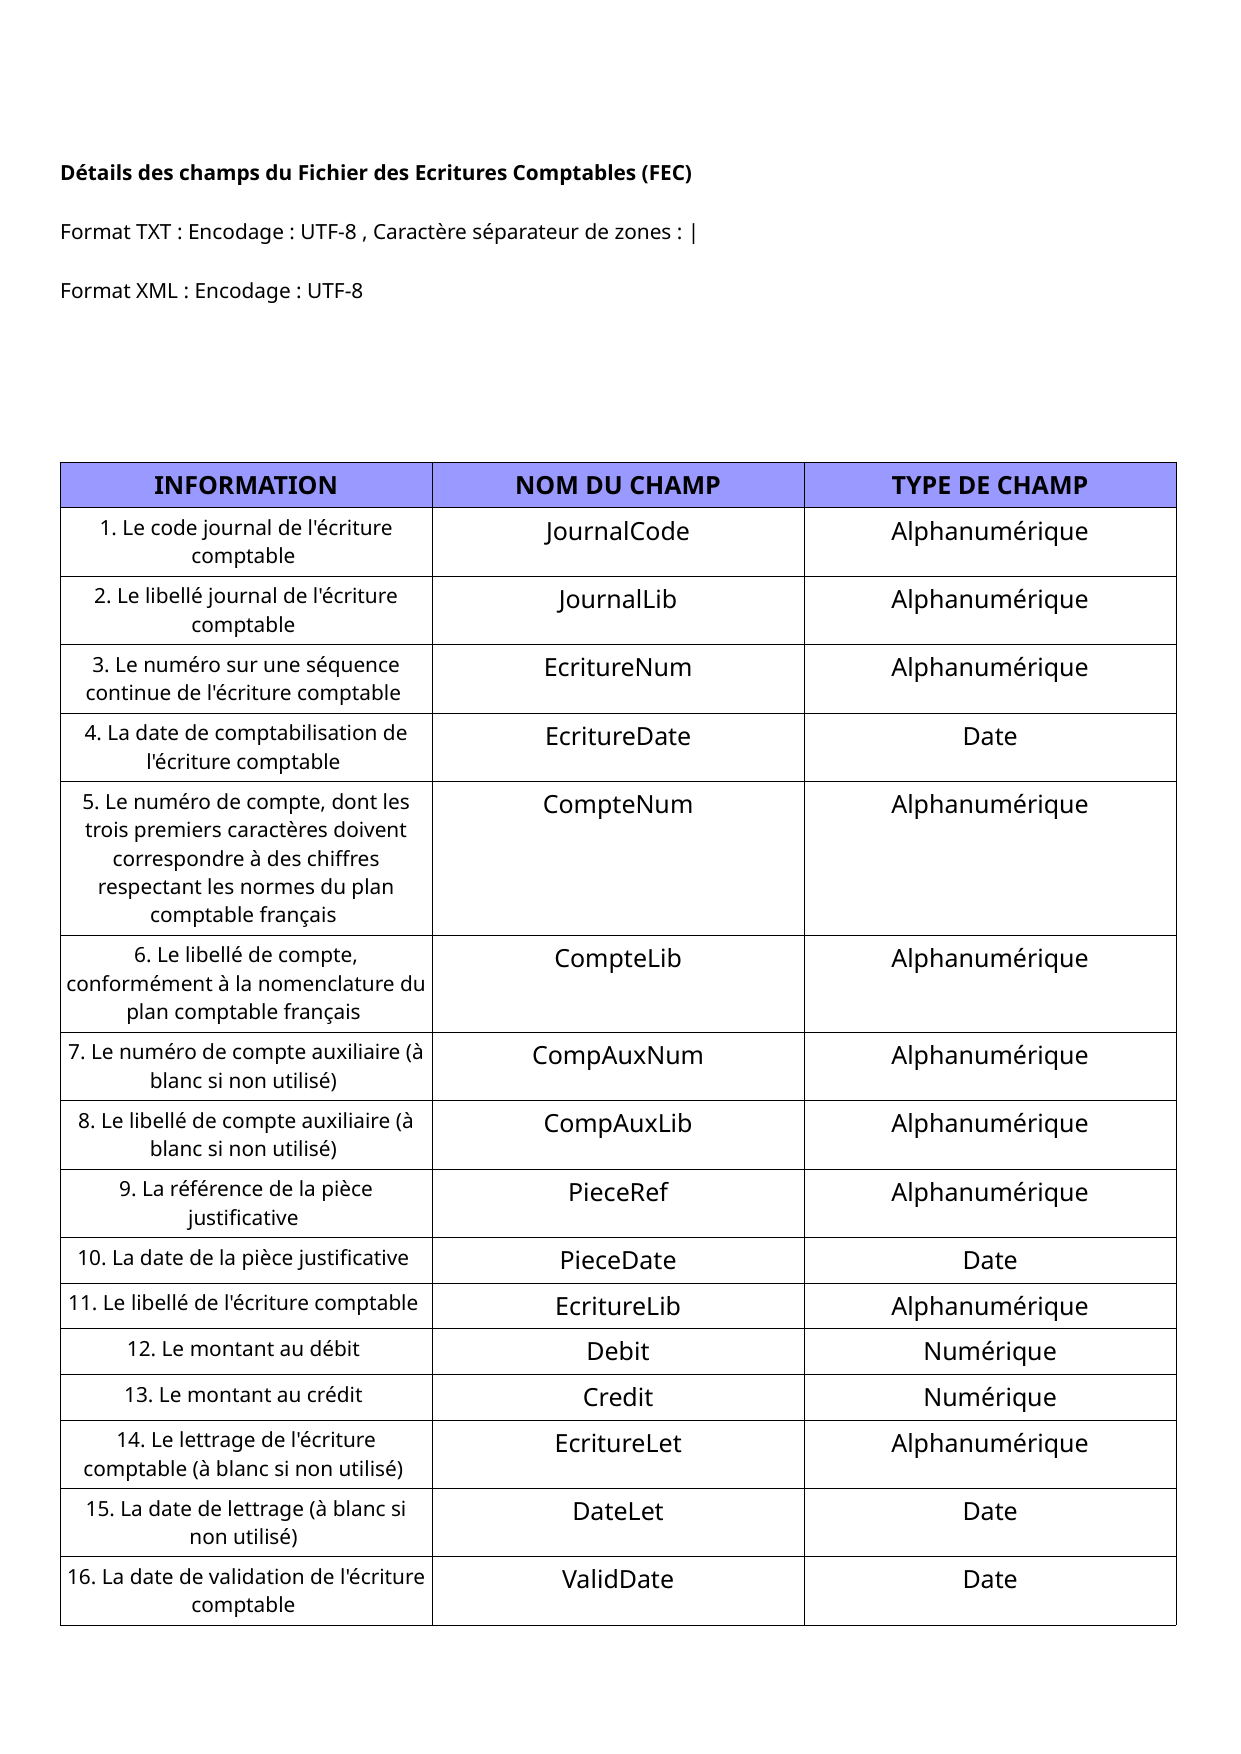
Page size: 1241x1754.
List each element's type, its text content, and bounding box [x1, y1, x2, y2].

table_cell Alphanumérique [805, 1033, 1176, 1100]
table_cell Debit [433, 1329, 804, 1374]
table_cell CompAuxLib [433, 1101, 804, 1168]
table_cell Date [805, 1238, 1176, 1283]
table_cell CompAuxNum [433, 1033, 804, 1100]
text Détails des champs du Fichier des Ecritures Comptables (FEC) [60, 118, 1176, 186]
table_cell Date [805, 1489, 1176, 1556]
table_cell Alphanumérique [805, 1170, 1176, 1237]
table_cell 1. Le code journal de l'écriture comptable [61, 508, 432, 576]
table_cell 16. La date de validation de l'écriture comptable [61, 1557, 432, 1625]
table_cell 6. Le libellé de compte, conformément à la nomenclature du plan comptable français [61, 936, 432, 1032]
table_cell JournalCode [433, 508, 804, 576]
table_cell 9. La référence de la pièce justificative [61, 1170, 432, 1237]
table_cell Alphanumérique [805, 1101, 1176, 1168]
table_cell EcritureDate [433, 714, 804, 781]
table_cell PieceRef [433, 1170, 804, 1237]
table_cell Alphanumérique [805, 936, 1176, 1032]
table_cell 12. Le montant au débit [61, 1329, 432, 1374]
table_cell EcritureLet [433, 1421, 804, 1488]
table_cell ValidDate [433, 1557, 804, 1625]
table_cell Alphanumérique [805, 645, 1176, 713]
table_cell EcritureNum [433, 645, 804, 713]
table_cell Alphanumérique [805, 782, 1176, 935]
table_cell Numérique [805, 1375, 1176, 1419]
table_cell DateLet [433, 1489, 804, 1556]
table_cell CompteNum [433, 782, 804, 935]
table_cell PieceDate [433, 1238, 804, 1283]
table_header NOM DU CHAMP [433, 463, 804, 507]
table_cell 11. Le libellé de l'écriture comptable [61, 1284, 432, 1328]
table_cell Numérique [805, 1329, 1176, 1374]
table_cell 2. Le libellé journal de l'écriture comptable [61, 577, 432, 644]
table_cell CompteLib [433, 936, 804, 1032]
table_cell 13. Le montant au crédit [61, 1375, 432, 1419]
table_cell 8. Le libellé de compte auxiliaire (à blanc si non utilisé) [61, 1101, 432, 1168]
table_cell EcritureLib [433, 1284, 804, 1328]
table_cell 4. La date de comptabilisation de l'écriture comptable [61, 714, 432, 781]
table_cell Date [805, 714, 1176, 781]
table_cell 7. Le numéro de compte auxiliaire (à blanc si non utilisé) [61, 1033, 432, 1100]
table_cell JournalLib [433, 577, 804, 644]
table_cell 10. La date de la pièce justificative [61, 1238, 432, 1283]
table_cell Date [805, 1557, 1176, 1625]
text Format XML : Encodage : UTF-8 [60, 276, 1176, 304]
table_cell 3. Le numéro sur une séquence continue de l'écriture comptable [61, 645, 432, 713]
table_cell Alphanumérique [805, 1421, 1176, 1488]
text Format TXT : Encodage : UTF-8 , Caractère séparateur de zones : | [60, 217, 1176, 245]
table_cell 5. Le numéro de compte, dont les trois premiers caractères doivent correspondre à des chiffres respectant les normes du plan comptable français [61, 782, 432, 935]
table_cell Alphanumérique [805, 508, 1176, 576]
table_cell Alphanumérique [805, 1284, 1176, 1328]
table_header TYPE DE CHAMP [805, 463, 1176, 507]
table_header INFORMATION [61, 463, 432, 507]
table_cell 14. Le lettrage de l'écriture comptable (à blanc si non utilisé) [61, 1421, 432, 1488]
table_cell Alphanumérique [805, 577, 1176, 644]
table_cell Credit [433, 1375, 804, 1419]
table_cell 15. La date de lettrage (à blanc si non utilisé) [61, 1489, 432, 1556]
